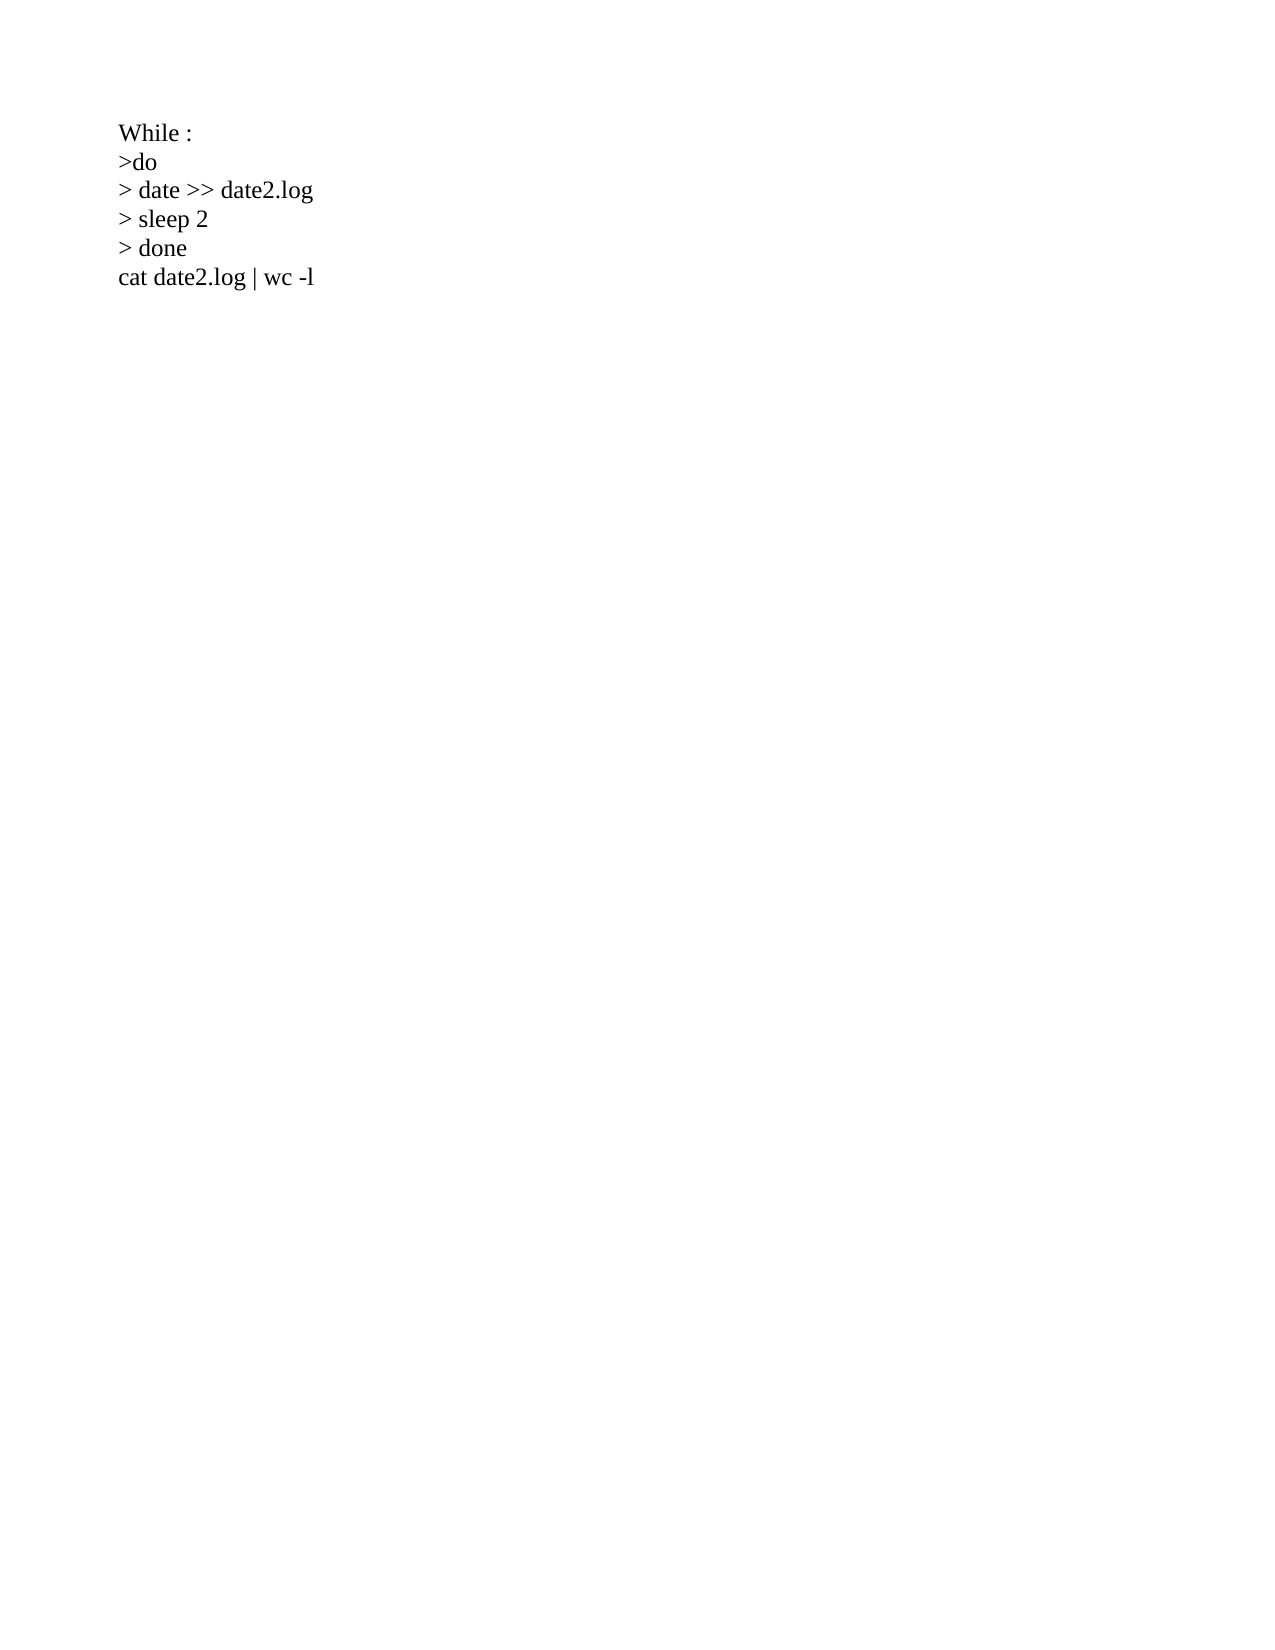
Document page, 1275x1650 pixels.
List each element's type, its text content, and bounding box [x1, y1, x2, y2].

text > date >> date2.log [118, 176, 1157, 204]
text > sleep 2 [118, 204, 1157, 233]
text > done [118, 233, 1157, 262]
text cat date2.log | wc -l [118, 262, 1157, 291]
text While : [118, 118, 1157, 147]
text >do [118, 147, 1157, 176]
